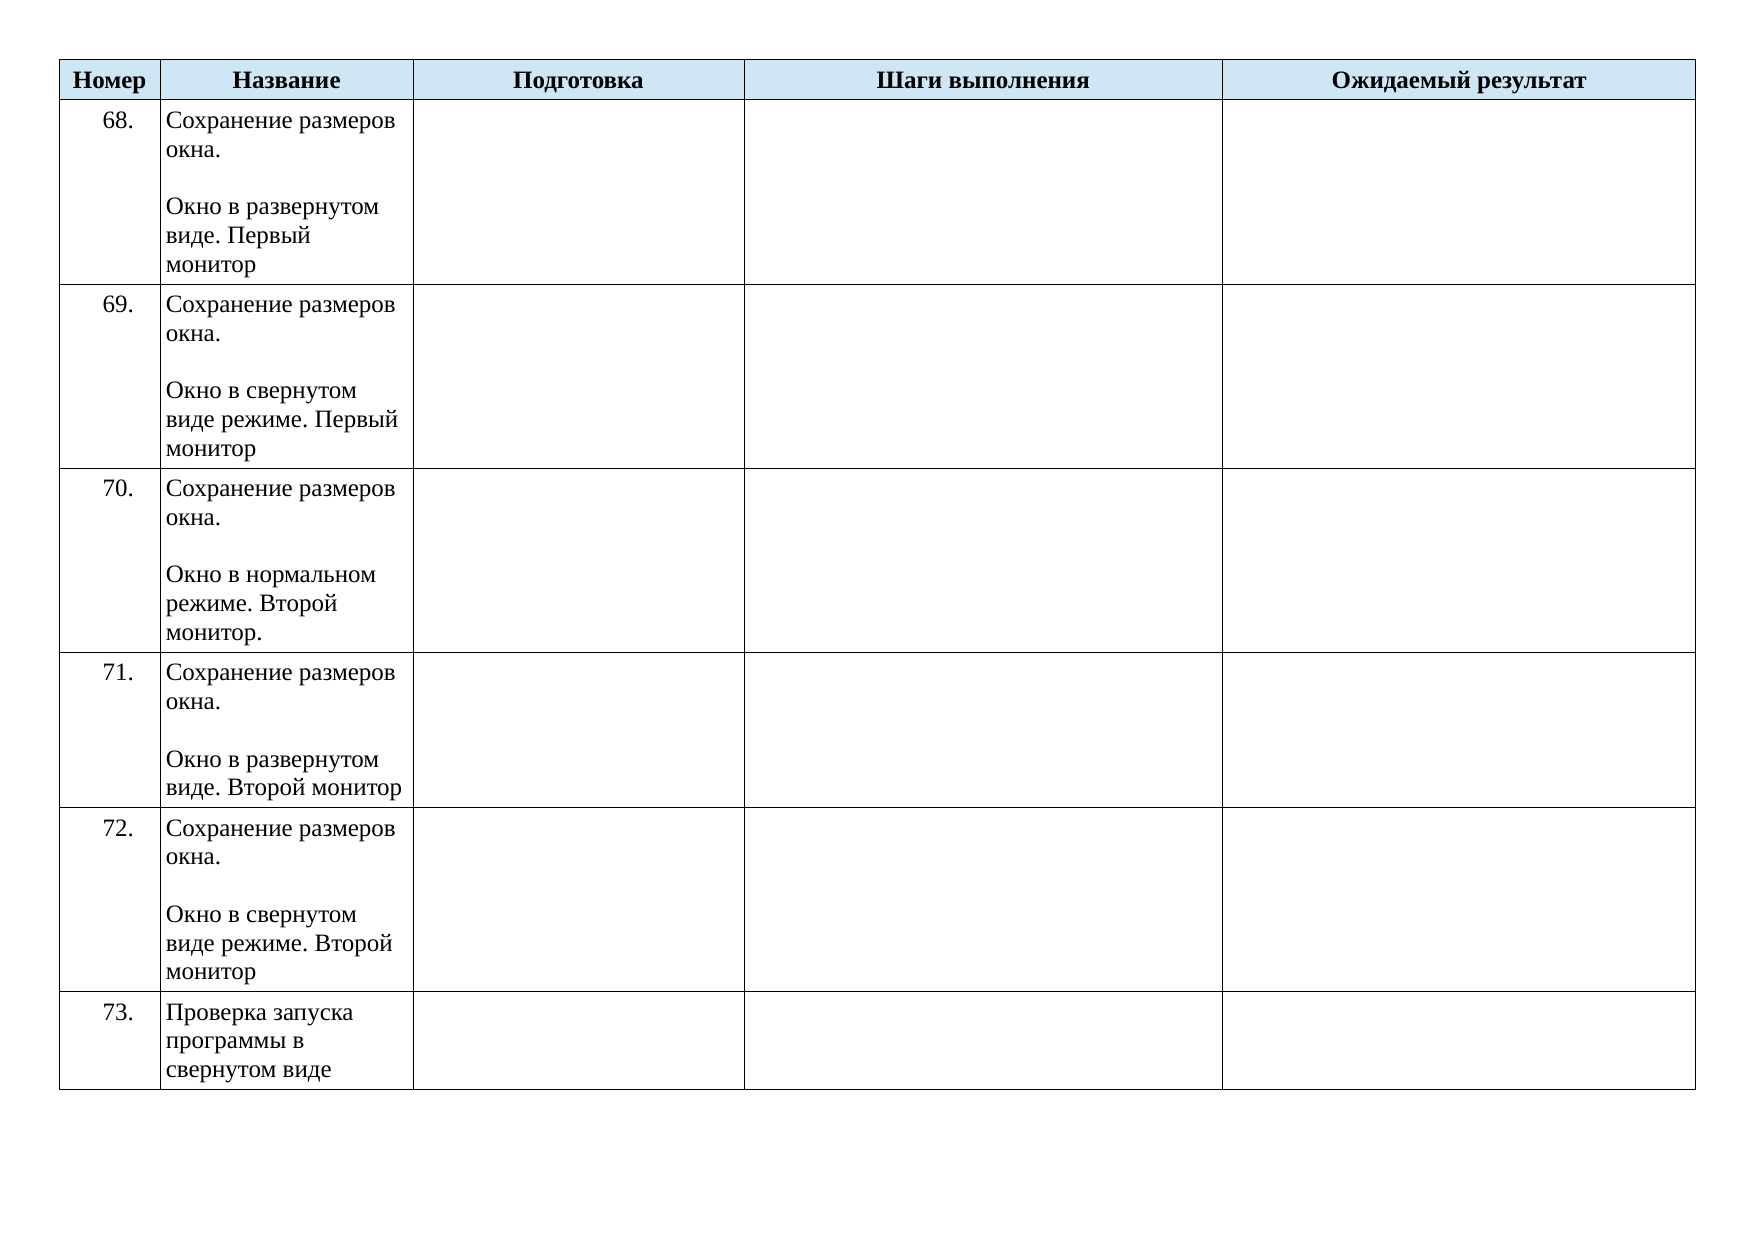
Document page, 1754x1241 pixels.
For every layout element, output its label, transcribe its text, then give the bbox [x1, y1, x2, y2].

table_cell [745, 100, 1222, 283]
table_cell [60, 653, 160, 807]
table_cell [1223, 469, 1695, 652]
table_cell [414, 992, 744, 1089]
table_cell [60, 100, 160, 283]
table_cell [60, 808, 160, 991]
table_cell Проверка запуска программы в свернутом виде [161, 992, 413, 1089]
table_cell [60, 285, 160, 467]
table_header Подготовка [414, 60, 744, 99]
table_cell [745, 469, 1222, 652]
table_cell [414, 100, 744, 283]
table_header Номер [60, 60, 160, 99]
table_cell Сохранение размеров окна. Окно в свернутом виде режиме. Второй монитор [161, 808, 413, 991]
table_cell [414, 808, 744, 991]
table_cell [60, 469, 160, 652]
table_header Ожидаемый результат [1223, 60, 1695, 99]
table_cell [745, 285, 1222, 467]
table_cell Сохранение размеров окна. Окно в развернутом виде. Второй монитор [161, 653, 413, 807]
table_cell [1223, 653, 1695, 807]
table_cell [745, 992, 1222, 1089]
table_cell Сохранение размеров окна. Окно в развернутом виде. Первый монитор [161, 100, 413, 283]
table_cell [745, 653, 1222, 807]
table_cell [745, 808, 1222, 991]
table_cell [1223, 992, 1695, 1089]
table_cell Сохранение размеров окна. Окно в свернутом виде режиме. Первый монитор [161, 285, 413, 467]
table_cell [60, 992, 160, 1089]
table_cell [1223, 285, 1695, 467]
table_cell [1223, 100, 1695, 283]
table_cell Сохранение размеров окна. Окно в нормальном режиме. Второй монитор. [161, 469, 413, 652]
table_header Шаги выполнения [745, 60, 1222, 99]
table_cell [414, 285, 744, 467]
table_header Название [161, 60, 413, 99]
table_cell [414, 469, 744, 652]
table_cell [1223, 808, 1695, 991]
table_cell [414, 653, 744, 807]
